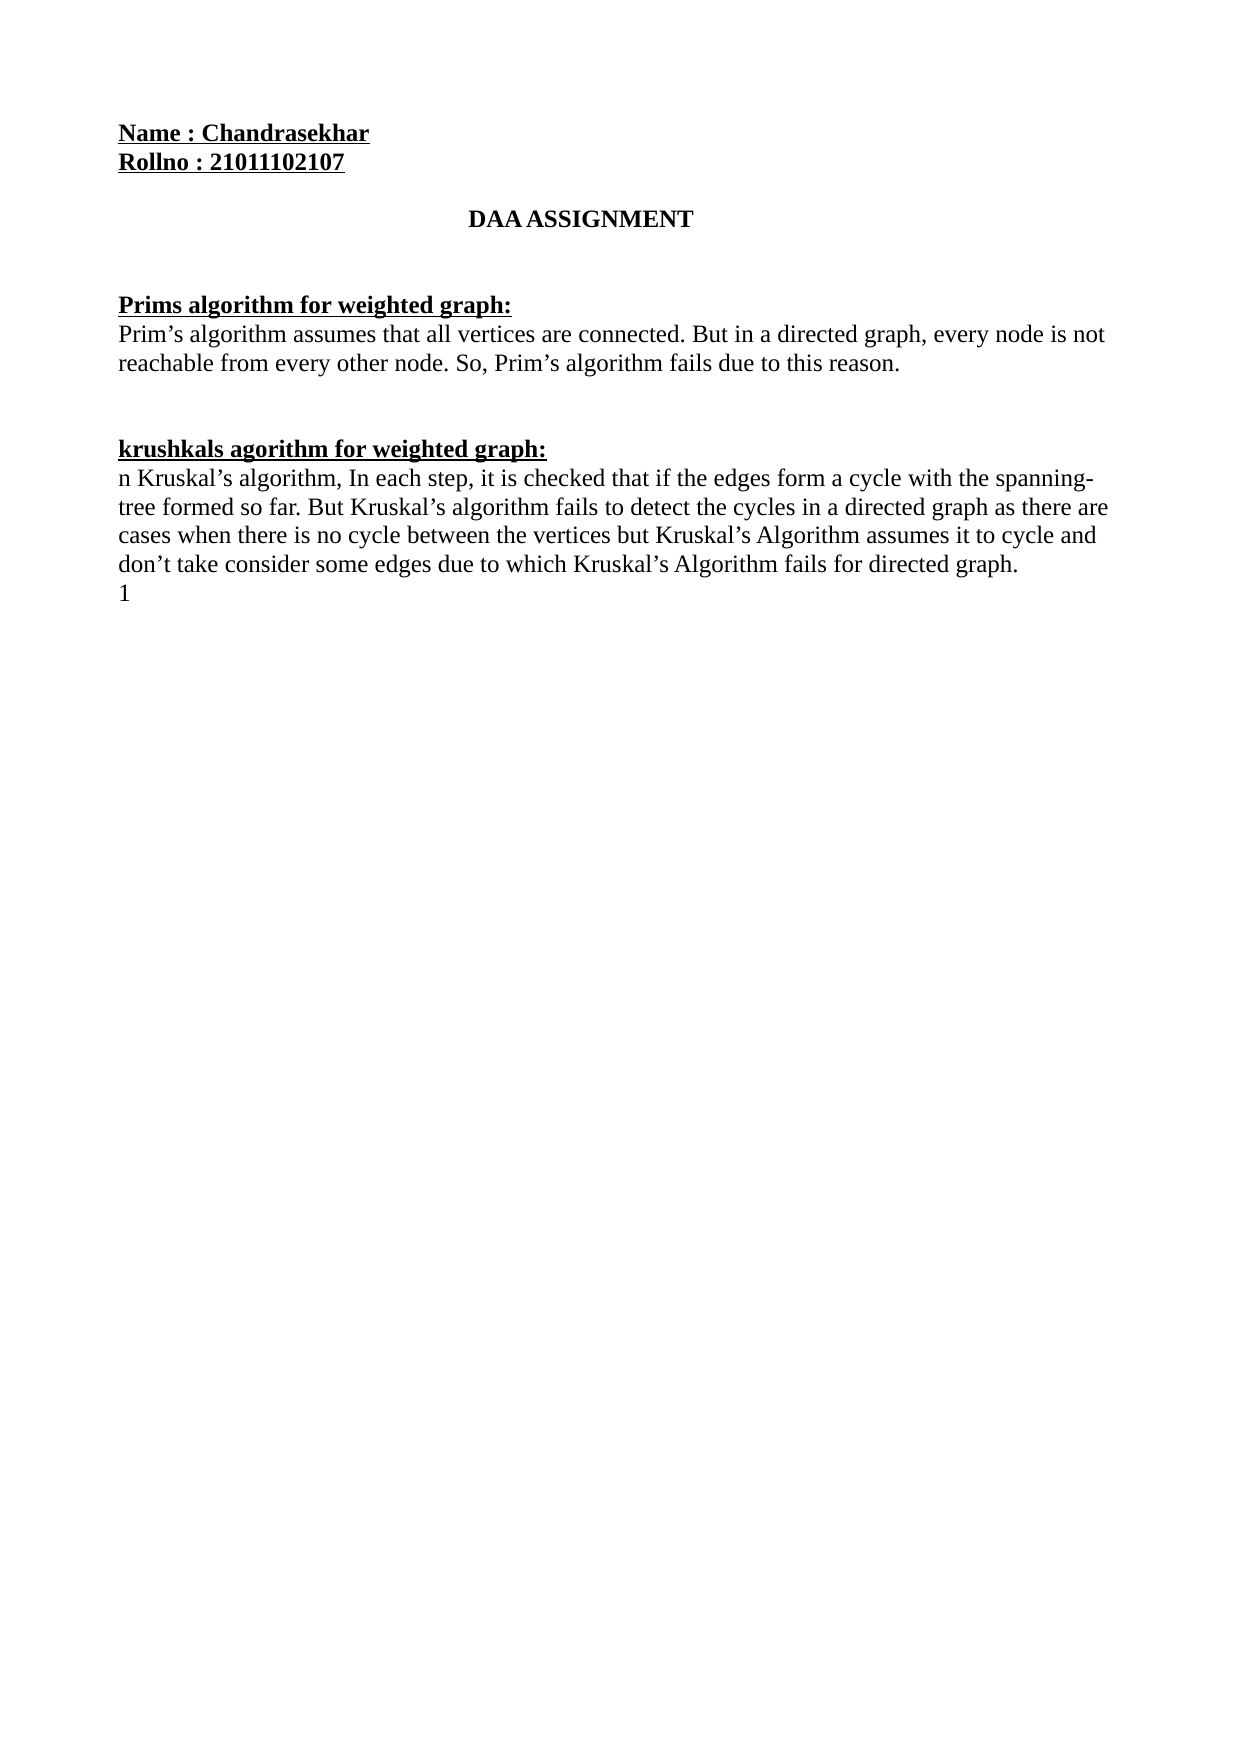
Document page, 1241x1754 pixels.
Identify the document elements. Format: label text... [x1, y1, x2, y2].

text Prim’s algorithm assumes that all vertices are connected. But in a directed graph, every node is not reachable from every other node. So, Prim’s algorithm fails due to this reason. [118, 319, 1122, 377]
text DAA ASSIGNMENT [118, 204, 1122, 233]
text krushkals agorithm for weighted graph: [118, 434, 1122, 463]
text Prims algorithm for weighted graph: [118, 291, 1122, 319]
text n Kruskal’s algorithm, In each step, it is checked that if the edges form a cycle with the spanning-tree formed so far. But Kruskal’s algorithm fails to detect the cycles in a directed graph as there are cases when there is no cycle between the vertices but Kruskal’s Algorithm assumes it to cycle and don’t take consider some edges due to which Kruskal’s Algorithm fails for directed graph. [118, 463, 1122, 578]
text Rollno : 21011102107 [118, 147, 1122, 176]
text Name : Chandrasekhar [118, 118, 1122, 147]
text 1 [118, 578, 1122, 607]
